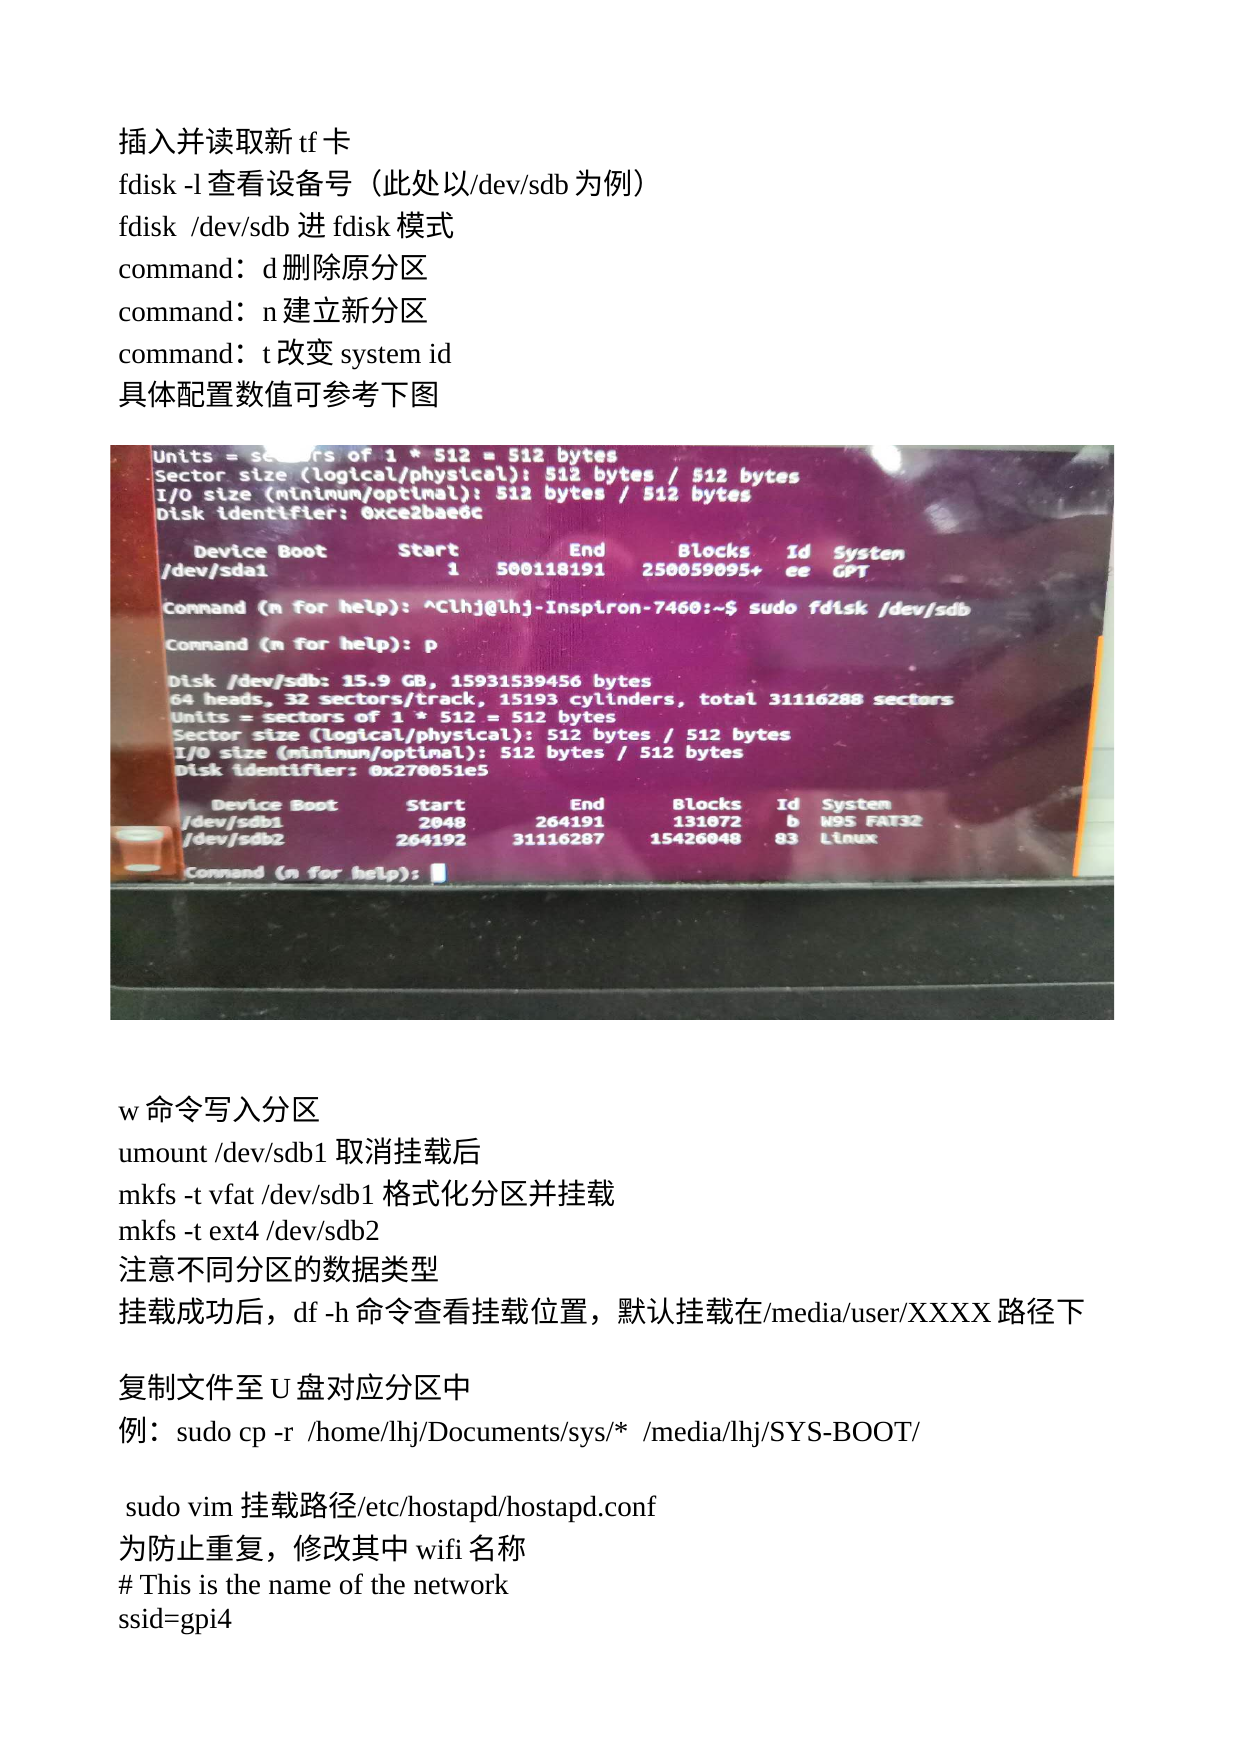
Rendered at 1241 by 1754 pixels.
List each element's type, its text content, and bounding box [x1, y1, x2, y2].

text mkfs -t ext4 /dev/sdb2 [118, 1213, 1122, 1247]
text command：n建立新分区 [118, 287, 1122, 329]
text 插入并读取新tf卡 [118, 118, 1122, 160]
text umount /dev/sdb1 取消挂载后 [118, 1128, 1122, 1171]
text 为防止重复，修改其中wifi名称 [118, 1525, 1122, 1567]
text command：d删除原分区 [118, 245, 1122, 287]
text mkfs -t vfat /dev/sdb1 格式化分区并挂载 [118, 1171, 1122, 1213]
text w命令写入分区 [118, 1086, 1122, 1128]
text fdisk -l查看设备号（此处以/dev/sdb为例） [118, 160, 1122, 203]
picture [110, 445, 1115, 1020]
text 例：sudo cp -r /home/lhj/Documents/sys/* /media/lhj/SYS-BOOT/ [118, 1407, 1122, 1449]
text 挂载成功后，df -h命令查看挂载位置，默认挂载在/media/user/XXXX路径下 [118, 1289, 1122, 1331]
text 复制文件至U盘对应分区中 [118, 1365, 1122, 1407]
text # This is the name of the network [118, 1567, 1122, 1601]
text command：t改变system id [118, 329, 1122, 372]
text 具体配置数值可参考下图 [118, 372, 1122, 414]
text 注意不同分区的数据类型 [118, 1247, 1122, 1289]
text sudo vim 挂载路径/etc/hostapd/hostapd.conf [118, 1483, 1122, 1525]
text ssid=gpi4 [118, 1601, 1122, 1634]
text fdisk /dev/sdb 进fdisk模式 [118, 203, 1122, 245]
